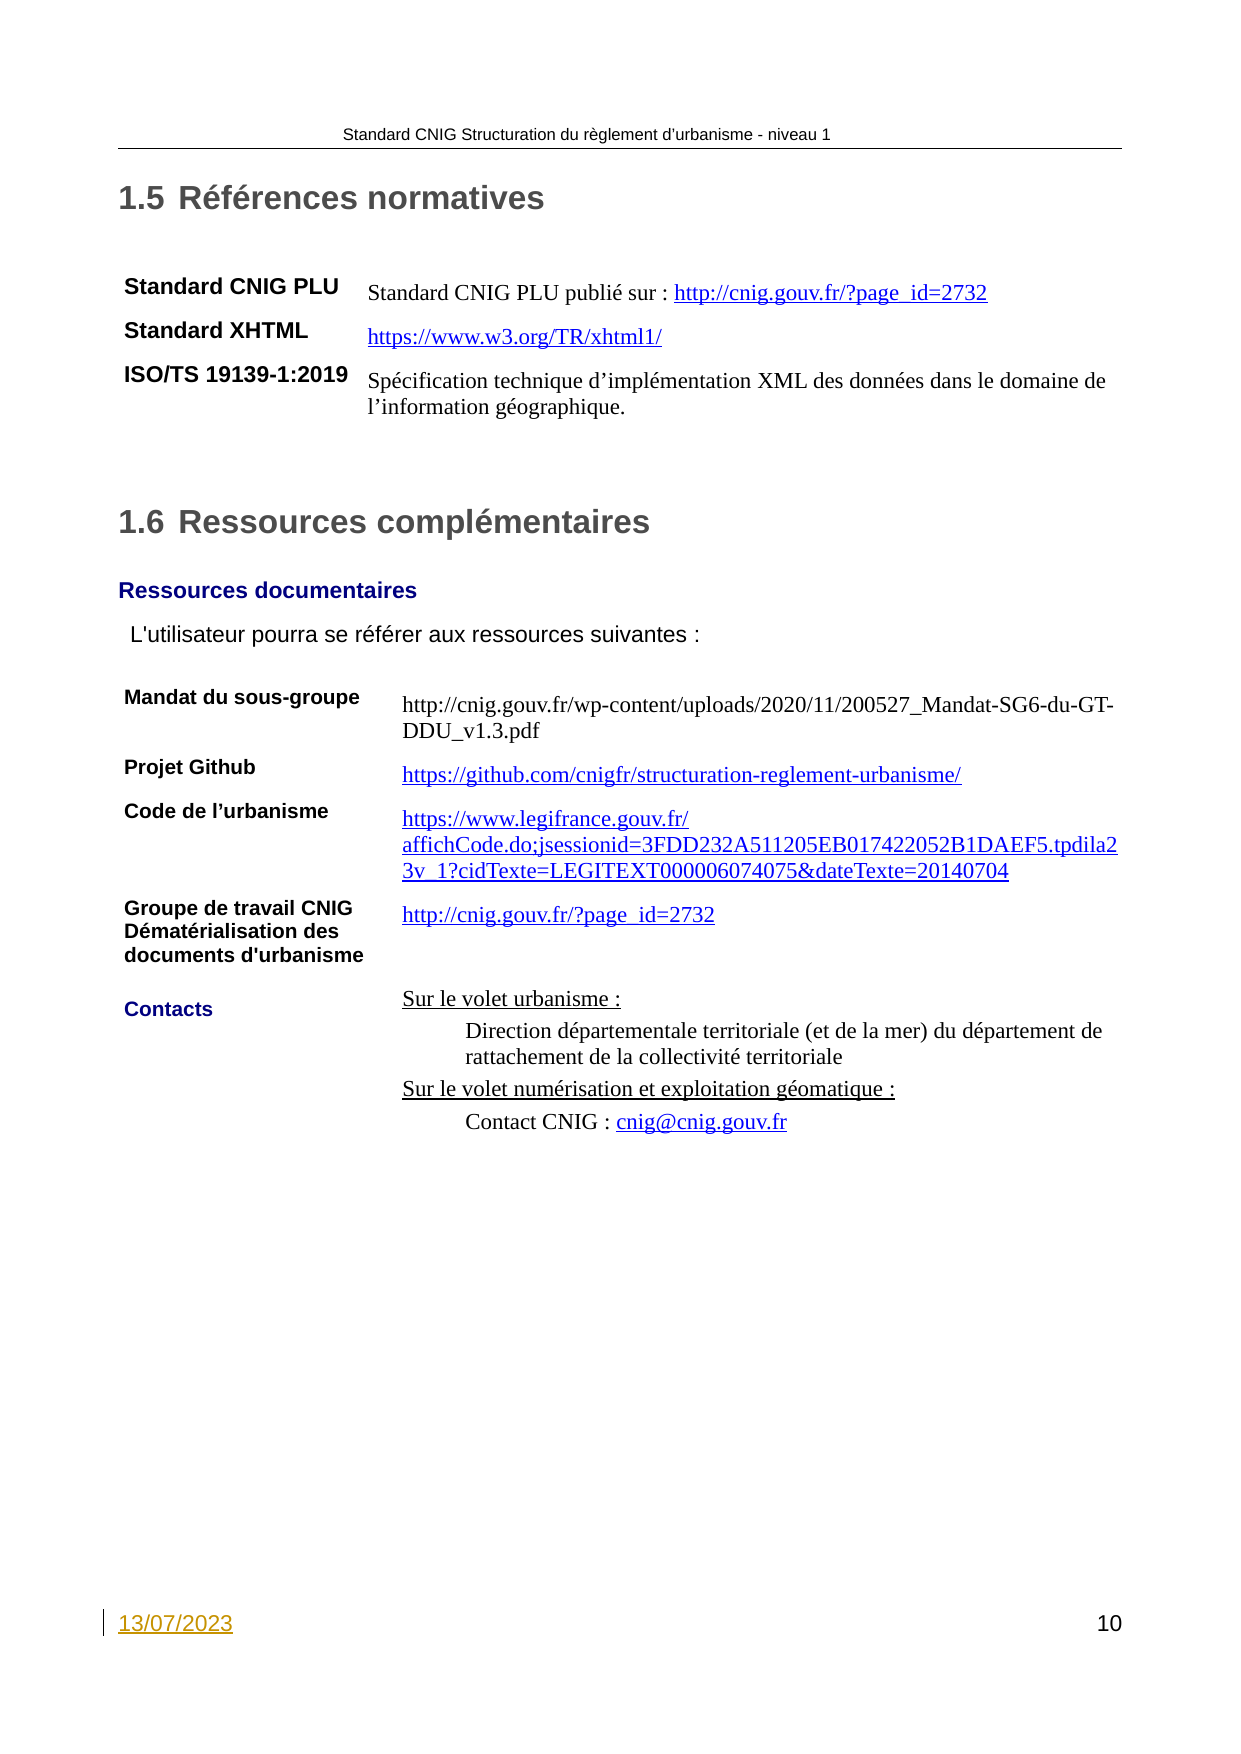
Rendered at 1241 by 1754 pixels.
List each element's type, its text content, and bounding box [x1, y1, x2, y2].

table_cell Spécification technique d’implémentation XML des données dans le domaine de l’information géographique. [356, 355, 1122, 425]
subtitle Références normatives [118, 178, 1122, 217]
table_cell ISO/TS 19139-1:2019 [118, 355, 356, 425]
table_cell Contacts [118, 973, 390, 1140]
table_cell Groupe de travail CNIG Dématérialisation des documents d'urbanisme [118, 890, 390, 973]
table_header Mandat du sous-groupe [118, 679, 390, 749]
table_cell https://www.w3.org/TR/xhtml1/ [356, 311, 1122, 355]
table_header http://cnig.gouv.fr/wp-content/uploads/2020/11/200527_Mandat-SG6-du-GT-DDU_v1.3.pdf [390, 679, 1122, 749]
text L'utilisateur pourra se référer aux ressources suivantes : [130, 621, 1122, 647]
table_header Standard CNIG PLU publié sur : http://cnig.gouv.fr/?page_id=2732 [356, 268, 1122, 311]
table_cell Code de l’urbanisme [118, 793, 390, 889]
table_cell http://cnig.gouv.fr/?page_id=2732 [390, 890, 1122, 973]
subtitle Ressources documentaires [118, 577, 1122, 603]
table_cell https://www.legifrance.gouv.fr/affichCode.do;jsessionid=3FDD232A511205EB017422052B1DAEF5.tpdila23v_1?cidTexte=LEGITEXT000006074075&dateTexte=20140704 [390, 793, 1122, 889]
table_cell https://github.com/cnigfr/structuration-reglement-urbanisme/ [390, 749, 1122, 793]
table_cell Sur le volet urbanisme : Direction départementale territoriale (et de la mer) du département de rattachement de la collectivité territoriale Sur le volet numérisation et exploitation géomatique : Contact CNIG : cnig@cnig.gouv.fr [390, 973, 1122, 1140]
table_cell Standard XHTML [118, 311, 356, 355]
table_cell Projet Github [118, 749, 390, 793]
table_header Standard CNIG PLU [118, 268, 356, 311]
subtitle Ressources complémentaires [118, 502, 1122, 541]
